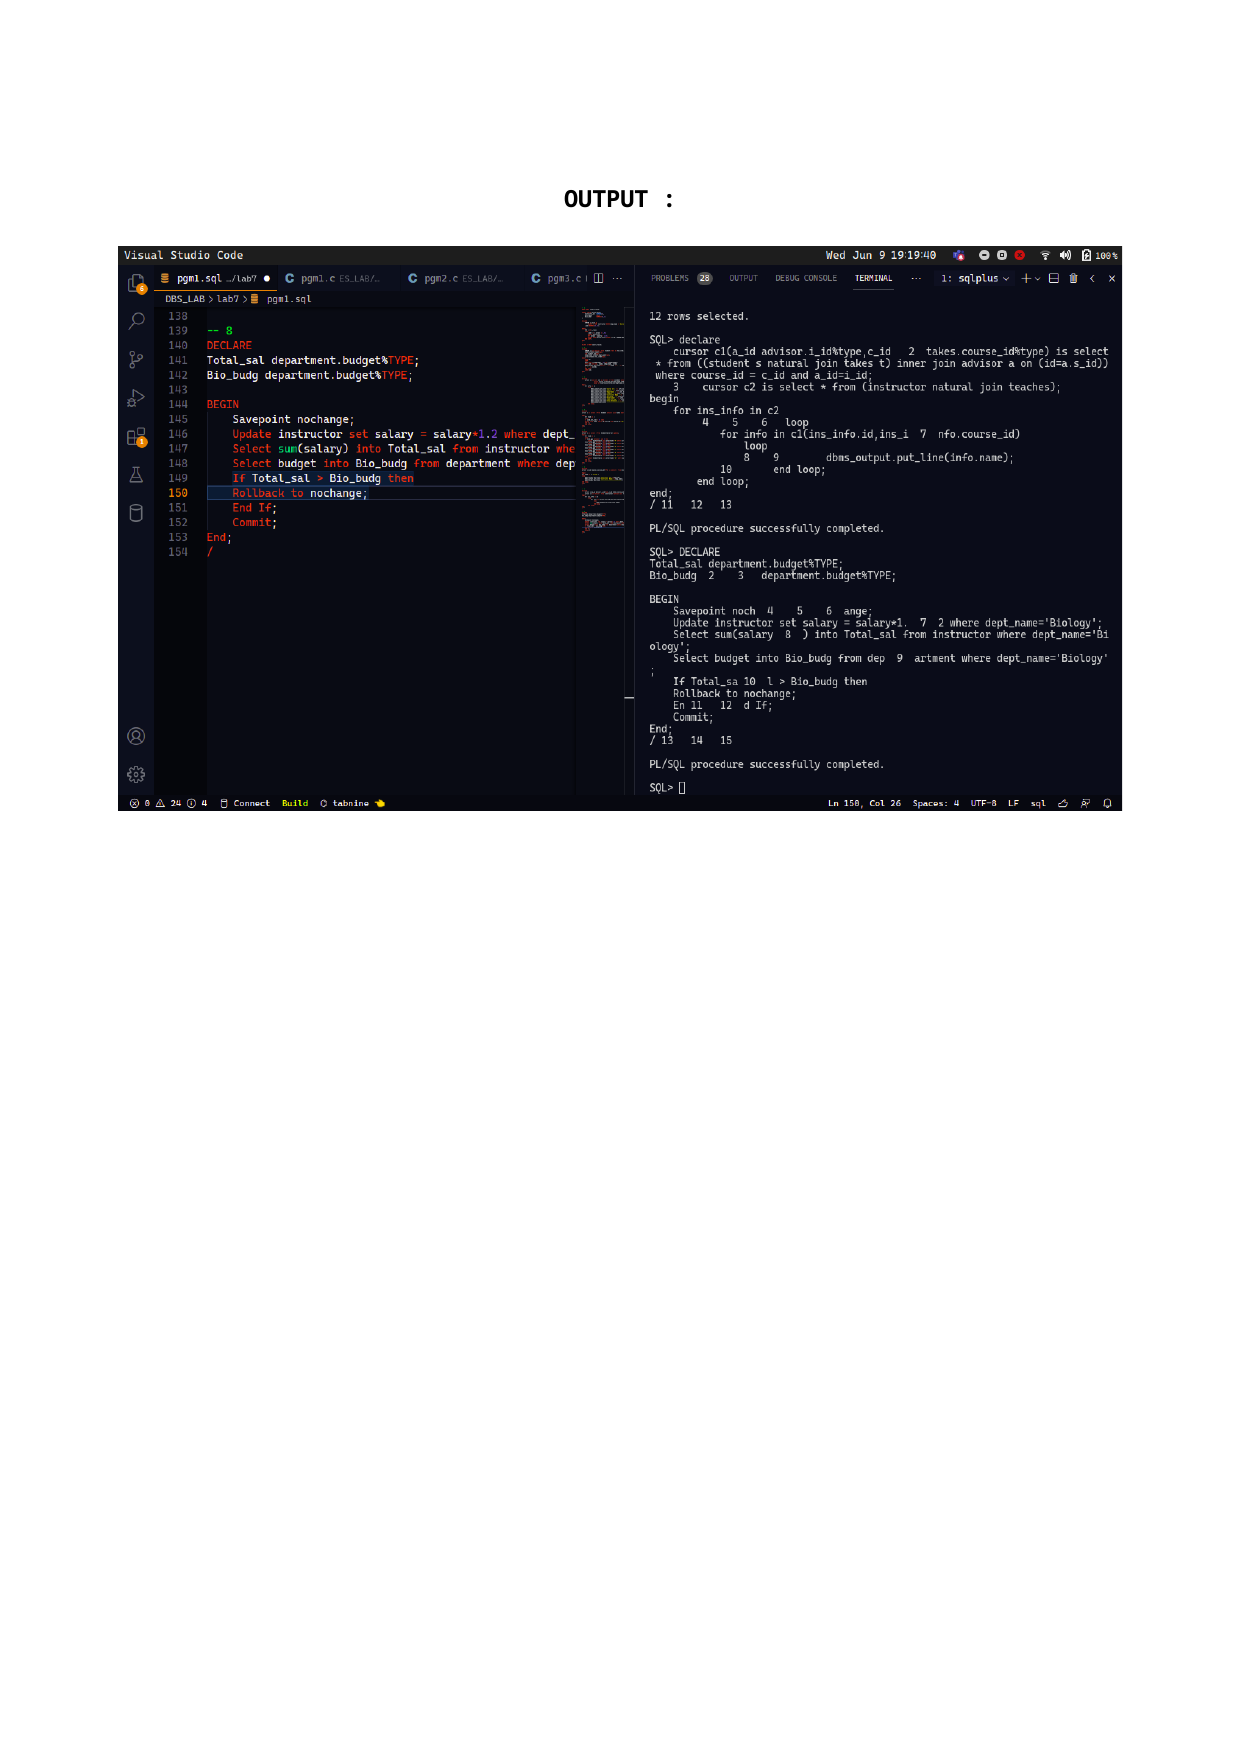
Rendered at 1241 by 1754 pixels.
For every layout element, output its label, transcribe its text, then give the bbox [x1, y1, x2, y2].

picture [118, 246, 1123, 811]
text OUTPUT : [118, 182, 1122, 214]
